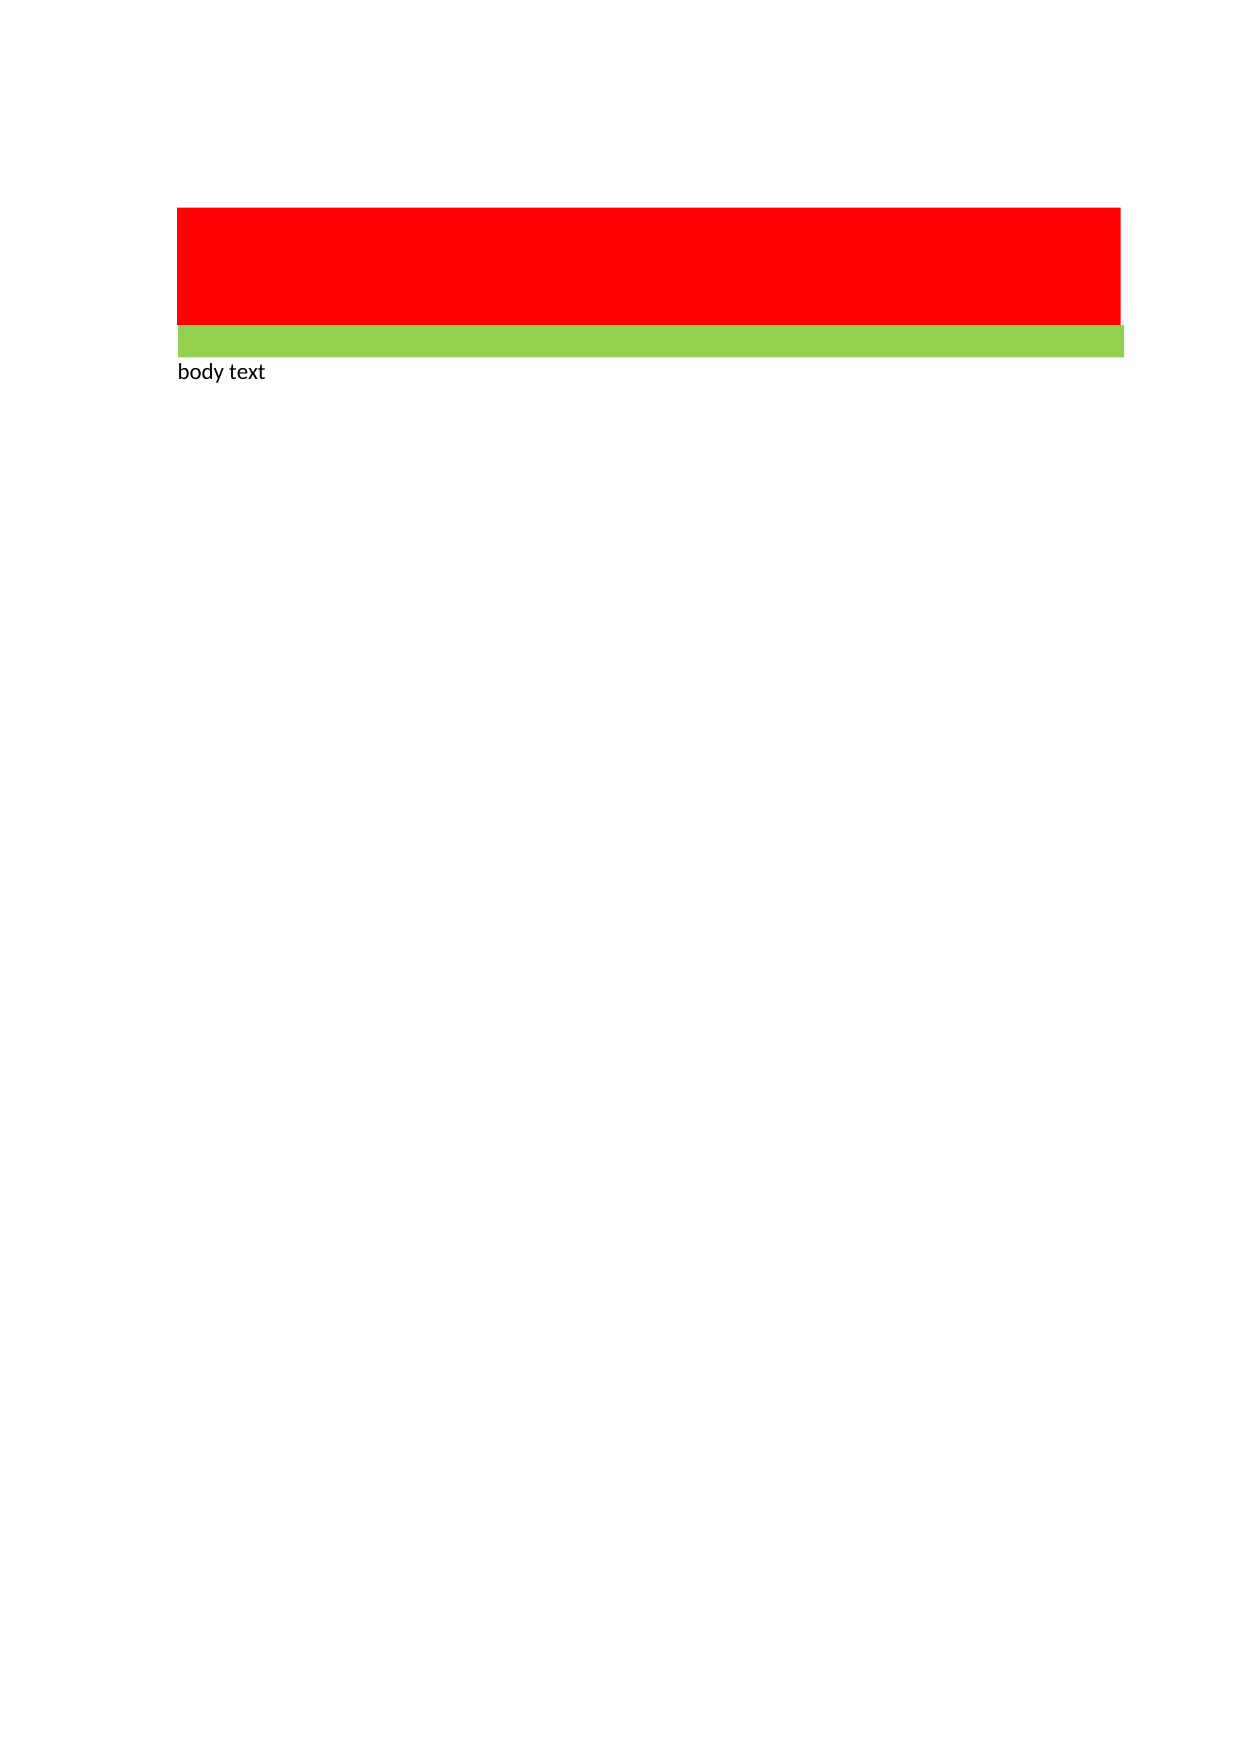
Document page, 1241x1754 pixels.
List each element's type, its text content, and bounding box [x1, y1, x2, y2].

text body text [177, 207, 1122, 386]
